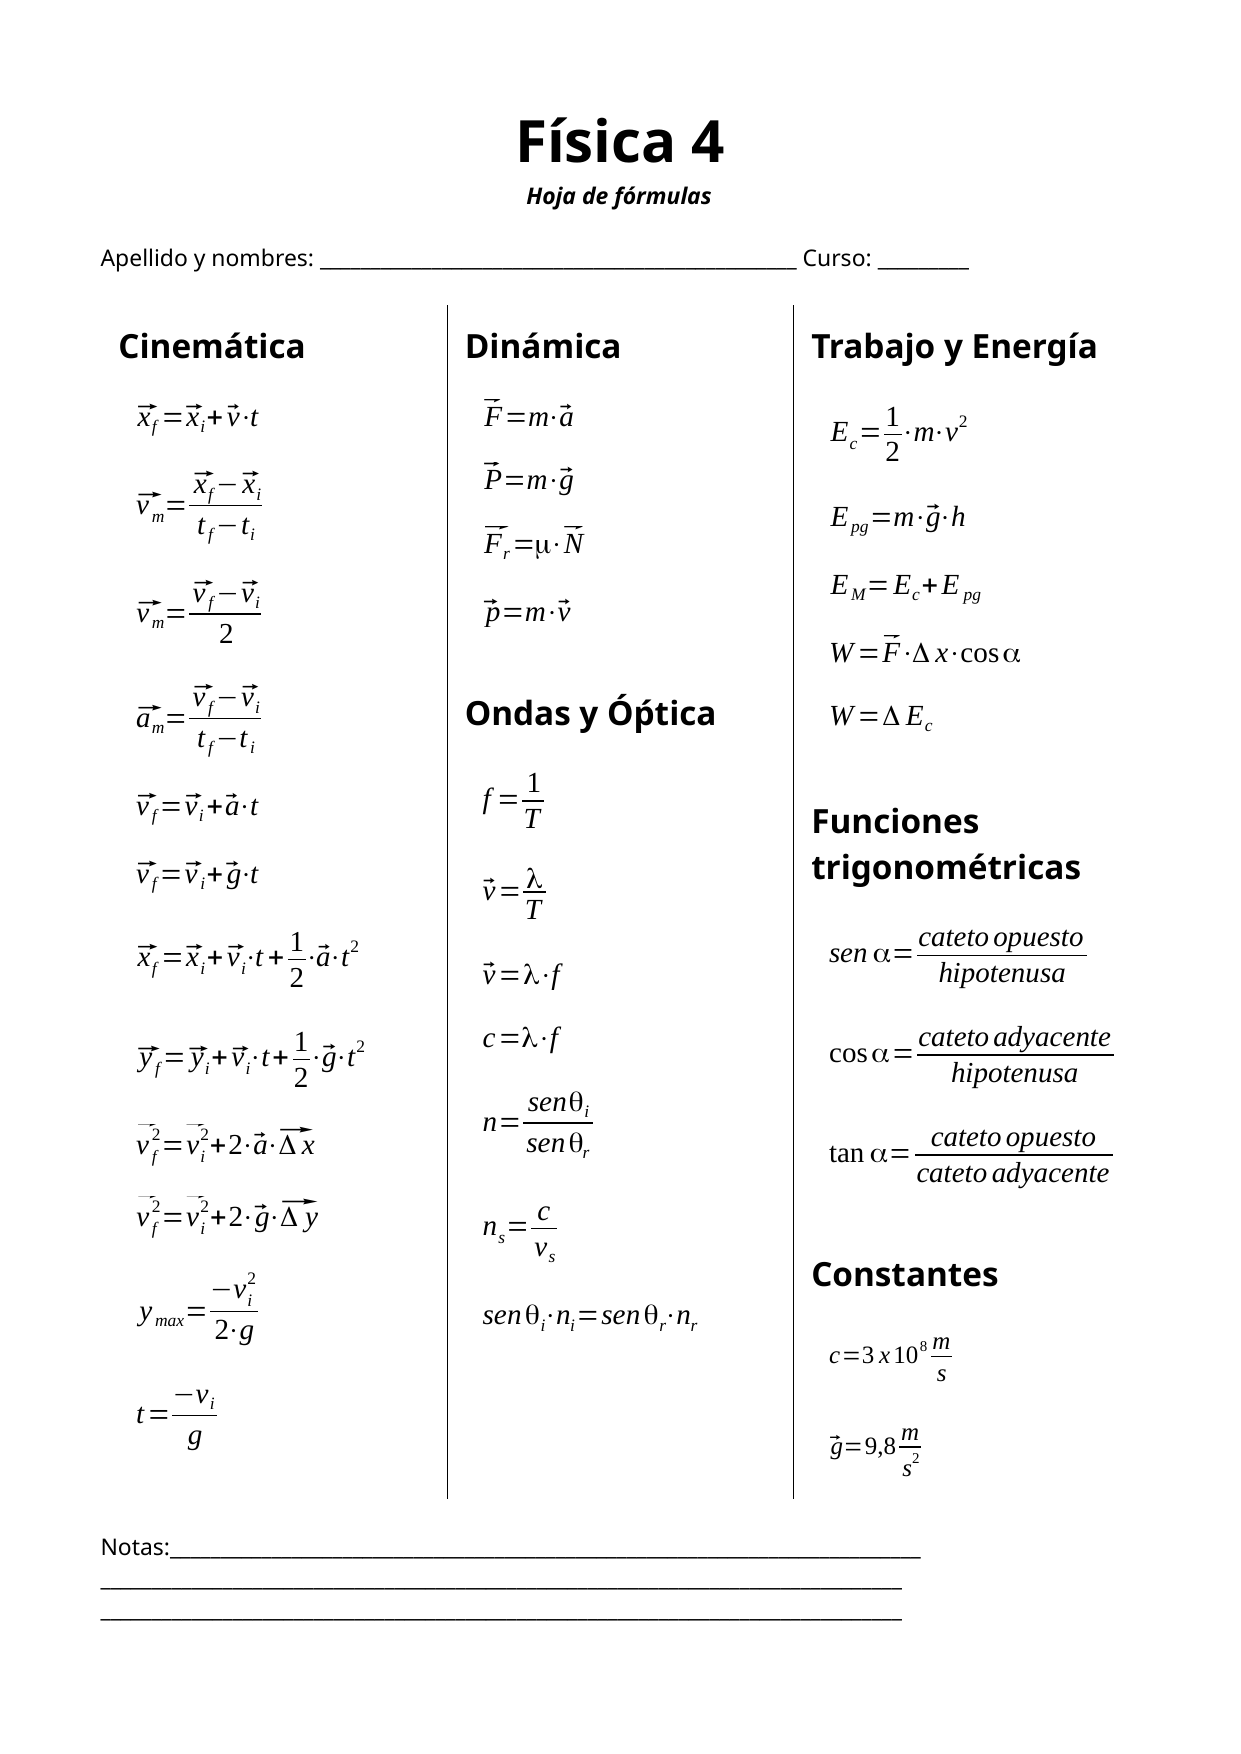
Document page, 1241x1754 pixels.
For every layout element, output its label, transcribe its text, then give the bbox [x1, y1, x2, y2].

text Hoja de fórmulas [100, 180, 1140, 211]
text _______________________________________________________________________________ [100, 1562, 1140, 1593]
table_header Dinámica Ondas y Óṕtica [448, 305, 793, 1499]
table_header Cinemática [100, 305, 447, 1499]
text Notas:__________________________________________________________________________ [100, 1530, 1140, 1562]
text _______________________________________________________________________________ [100, 1593, 1140, 1624]
text Física 4 [100, 100, 1140, 180]
table_header Trabajo y Energía Funciones trigonométricas Constantes [794, 305, 1140, 1499]
text Apellido y nombres: _______________________________________________ Curso: _________ [100, 242, 1140, 274]
